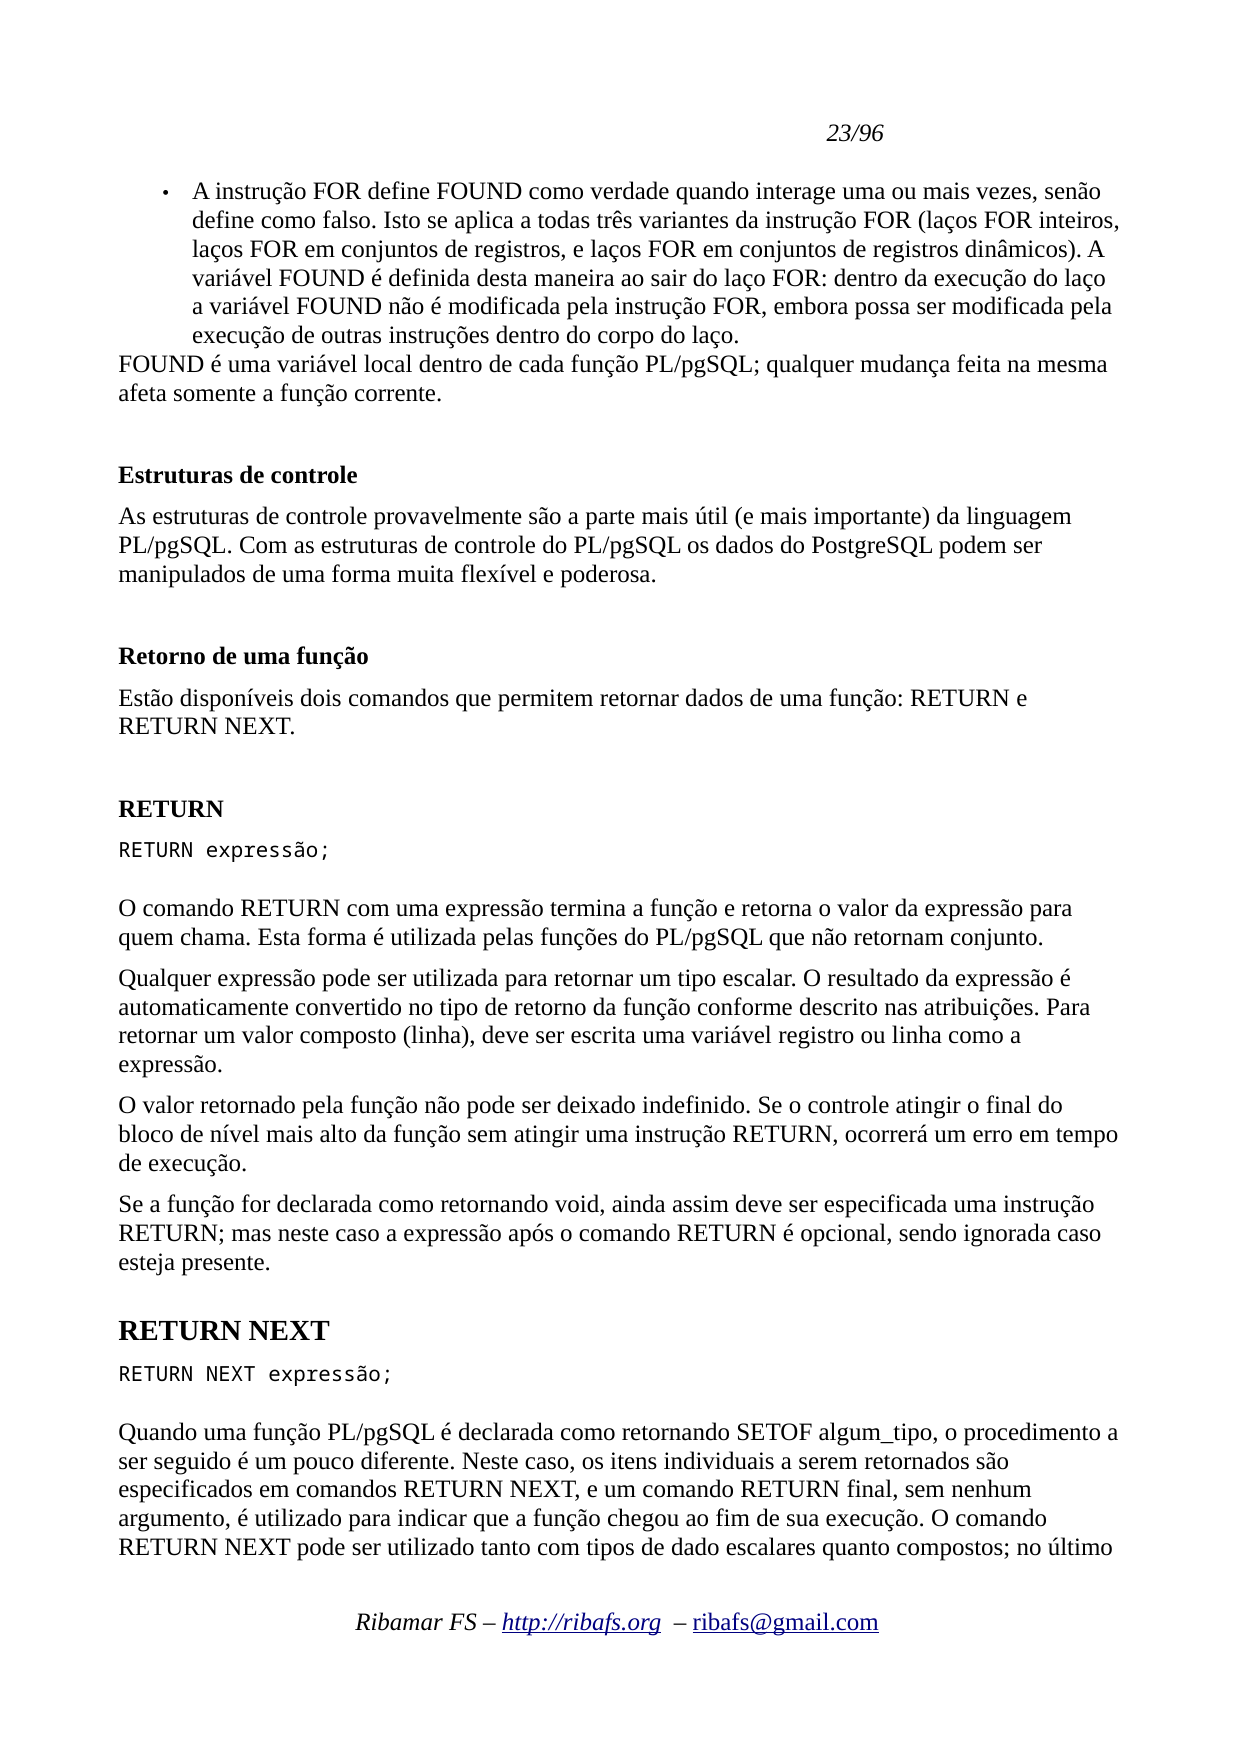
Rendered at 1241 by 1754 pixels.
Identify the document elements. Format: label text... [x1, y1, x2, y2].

list A instrução FOR define FOUND como verdade quando interage uma ou mais vezes, senão define como falso. Isto se aplica a todas três variantes da instrução FOR (laços FOR inteiros, laços FOR em conjuntos de registros, e laços FOR em conjuntos de registros dinâmicos). A variável FOUND é definida desta maneira ao sair do laço FOR: dentro da execução do laço a variável FOUND não é modificada pela instrução FOR, embora possa ser modificada pela execução de outras instruções dentro do corpo do laço. [162, 176, 1122, 349]
subtitle RETURN NEXT [118, 1313, 1122, 1347]
text FOUND é uma variável local dentro de cada função PL/pgSQL; qualquer mudança feita na mesma afeta somente a função corrente. [118, 349, 1122, 406]
text Se a função for declarada como retornando void, ainda assim deve ser especificada uma instrução RETURN; mas neste caso a expressão após o comando RETURN é opcional, sendo ignorada caso esteja presente. [118, 1189, 1122, 1276]
text O comando RETURN com uma expressão termina a função e retorna o valor da expressão para quem chama. Esta forma é utilizada pelas funções do PL/pgSQL que não retornam conjunto. [118, 893, 1122, 951]
text Quando uma função PL/pgSQL é declarada como retornando SETOF algum_tipo, o procedimento a ser seguido é um pouco diferente. Neste caso, os itens individuais a serem retornados são especificados em comandos RETURN NEXT, e um comando RETURN final, sem nenhum argumento, é utilizado para indicar que a função chegou ao fim de sua execução. O comando RETURN NEXT pode ser utilizado tanto com tipos de dado escalares quanto compostos; no último [118, 1417, 1122, 1561]
list Estruturas de controle [88, 460, 1122, 489]
text RETURN NEXT expressão; [118, 1359, 1122, 1387]
text RETURN expressão; [118, 835, 1122, 863]
text Estão disponíveis dois comandos que permitem retornar dados de uma função: RETURN e RETURN NEXT. [118, 683, 1122, 740]
text Retorno de uma função [118, 641, 1122, 670]
text O valor retornado pela função não pode ser deixado indefinido. Se o controle atingir o final do bloco de nível mais alto da função sem atingir uma instrução RETURN, ocorrerá um erro em tempo de execução. [118, 1091, 1122, 1177]
text As estruturas de controle provavelmente são a parte mais útil (e mais importante) da linguagem PL/pgSQL. Com as estruturas de controle do PL/pgSQL os dados do PostgreSQL podem ser manipulados de uma forma muita flexível e poderosa. [118, 501, 1122, 588]
text Qualquer expressão pode ser utilizada para retornar um tipo escalar. O resultado da expressão é automaticamente convertido no tipo de retorno da função conforme descrito nas atribuições. Para retornar um valor composto (linha), deve ser escrita uma variável registro ou linha como a expressão. [118, 963, 1122, 1078]
text RETURN [118, 794, 1122, 823]
